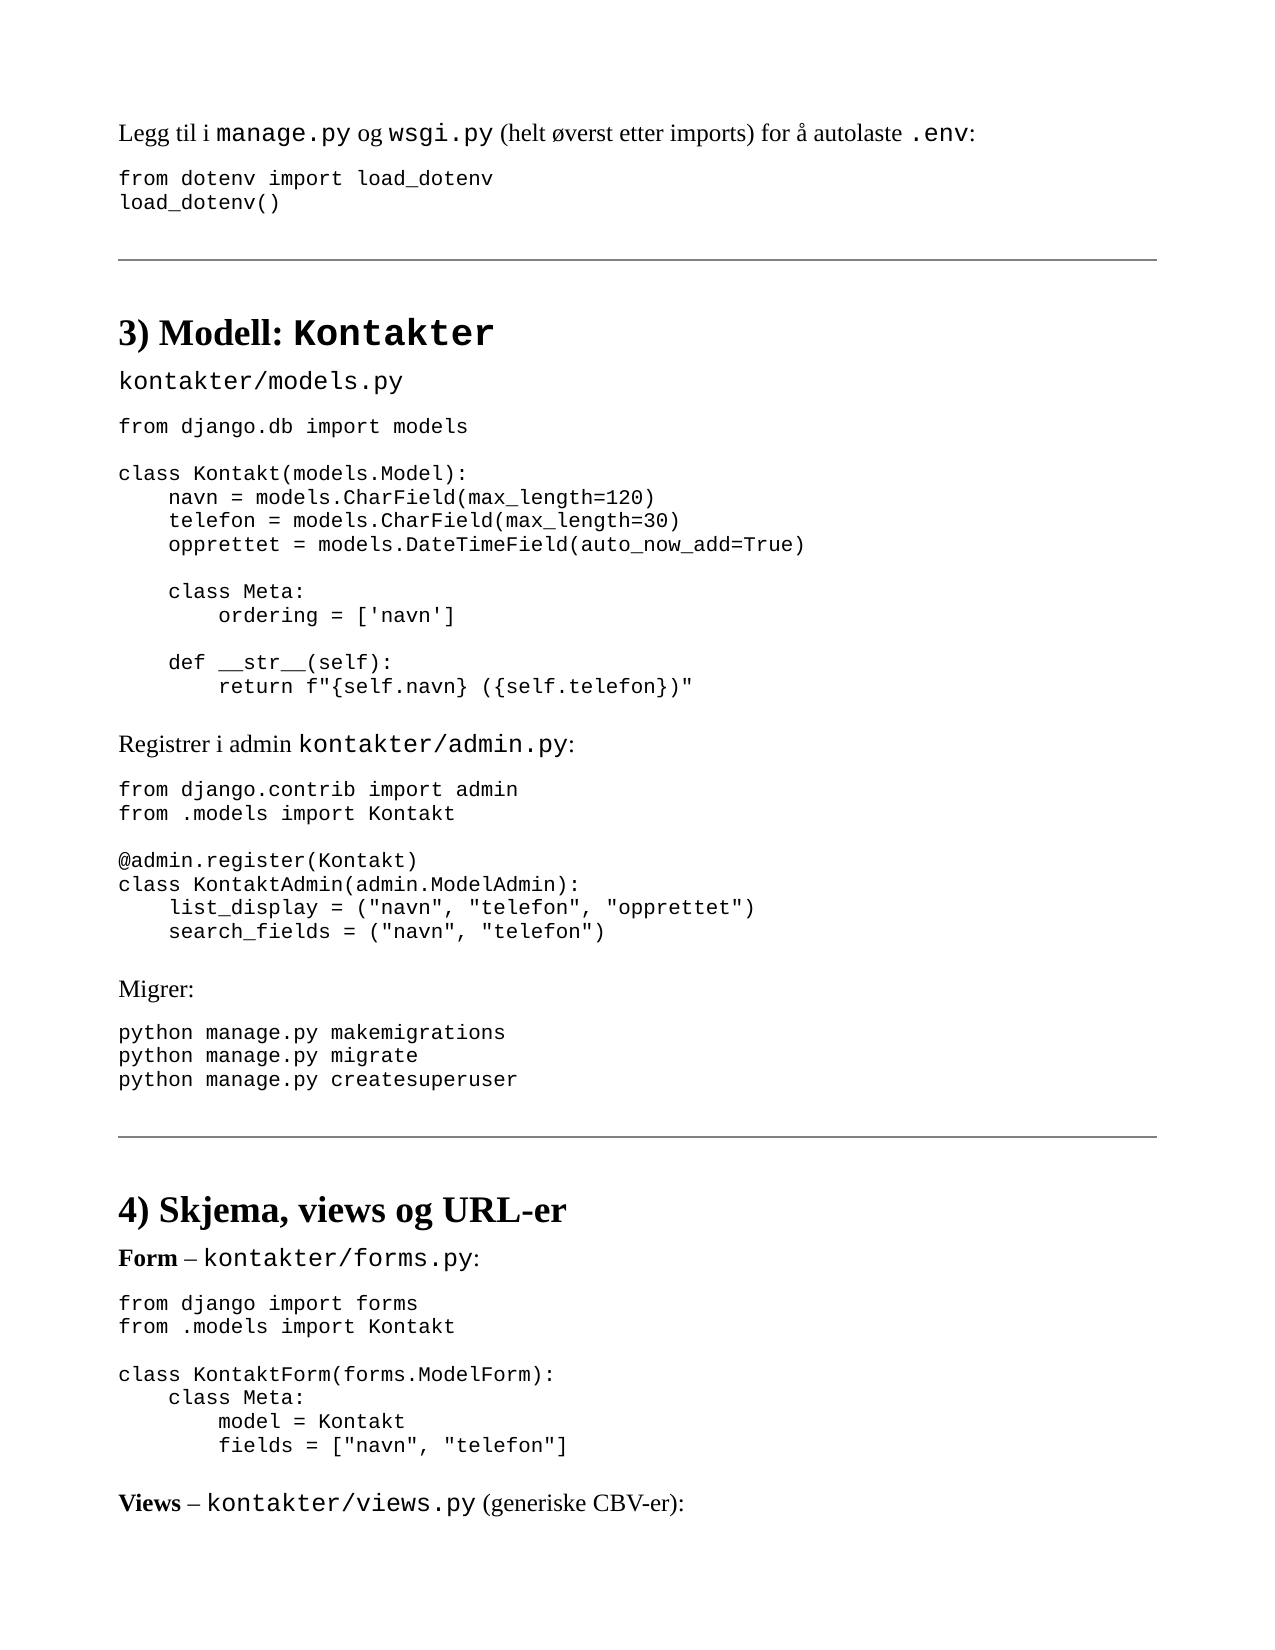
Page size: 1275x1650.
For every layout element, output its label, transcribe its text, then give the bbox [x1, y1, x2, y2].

text python manage.py createsuperuser [118, 1069, 1157, 1093]
text from .models import Kontakt [118, 803, 1157, 826]
text list_display = ("navn", "telefon", "opprettet") [118, 897, 1157, 921]
subtitle 3) Modell: Kontakter [118, 310, 1157, 356]
text telefon = models.CharField(max_length=30) [118, 510, 1157, 534]
text from dotenv import load_dotenv [118, 168, 1157, 192]
text opprettet = models.DateTimeField(auto_now_add=True) [118, 534, 1157, 558]
text ordering = ['navn'] [118, 605, 1157, 629]
text Legg til i manage.py og wsgi.py (helt øverst etter imports) for å autolaste .env: [118, 118, 1157, 149]
text Views – kontakter/views.py (generiske CBV-er): [118, 1488, 1157, 1519]
text @admin.register(Kontakt) [118, 850, 1157, 874]
text kontakter/models.py [118, 369, 1157, 397]
text Form – kontakter/forms.py: [118, 1243, 1157, 1274]
text class Meta: [118, 1387, 1157, 1411]
text from django.db import models [118, 416, 1157, 439]
text load_dotenv() [118, 192, 1157, 215]
text python manage.py makemigrations [118, 1022, 1157, 1045]
text model = Kontakt [118, 1411, 1157, 1435]
text from .models import Kontakt [118, 1316, 1157, 1340]
text def __str__(self): [118, 652, 1157, 676]
text Migrer: [118, 974, 1157, 1003]
text class Kontakt(models.Model): [118, 463, 1157, 487]
text from django import forms [118, 1293, 1157, 1316]
text class KontaktAdmin(admin.ModelAdmin): [118, 874, 1157, 897]
subtitle 4) Skjema, views og URL-er [118, 1187, 1157, 1230]
text from django.contrib import admin [118, 779, 1157, 803]
text search_fields = ("navn", "telefon") [118, 921, 1157, 944]
text navn = models.CharField(max_length=120) [118, 487, 1157, 510]
text class Meta: [118, 581, 1157, 605]
text Registrer i admin kontakter/admin.py: [118, 729, 1157, 760]
text return f"{self.navn} ({self.telefon})" [118, 676, 1157, 699]
text fields = ["navn", "telefon"] [118, 1435, 1157, 1458]
text python manage.py migrate [118, 1045, 1157, 1069]
text class KontaktForm(forms.ModelForm): [118, 1364, 1157, 1387]
